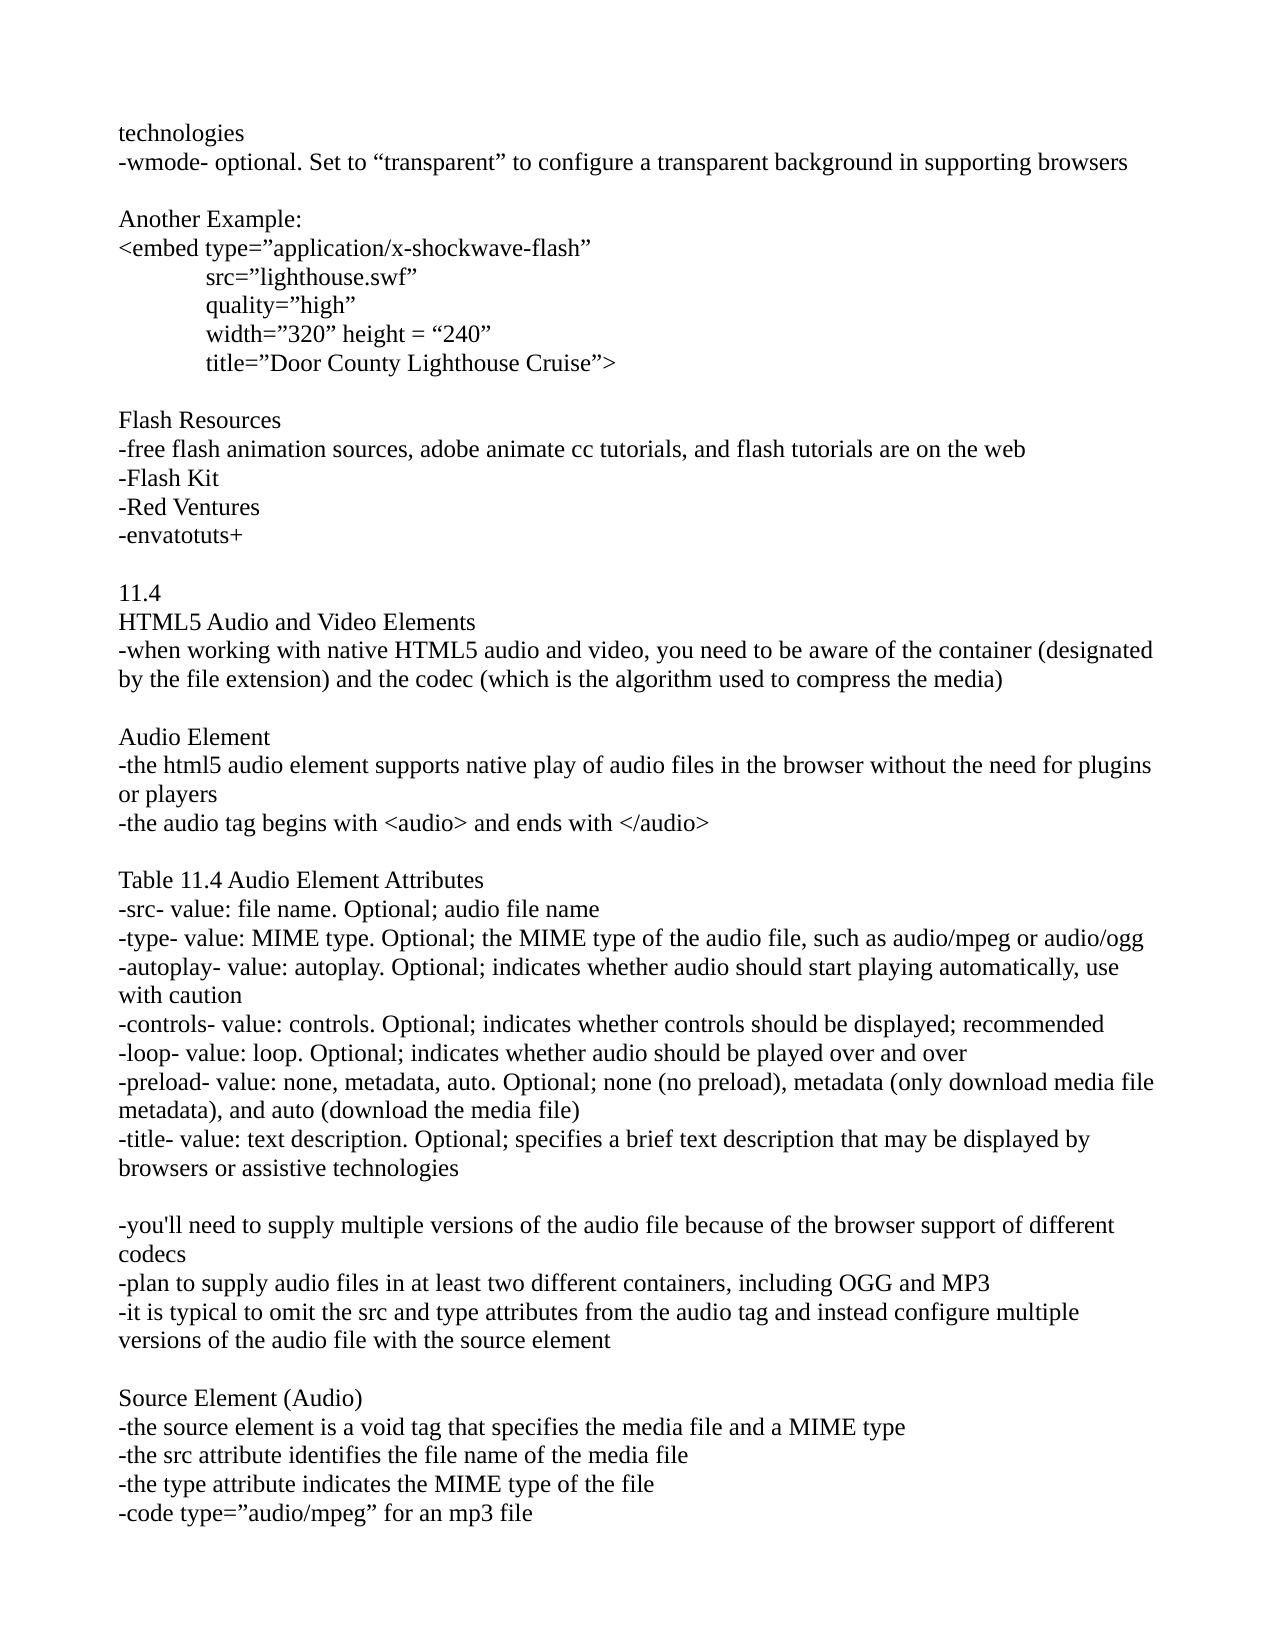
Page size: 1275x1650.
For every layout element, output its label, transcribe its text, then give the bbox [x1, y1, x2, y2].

text width=”320” height = “240” [118, 319, 1157, 348]
text -wmode- optional. Set to “transparent” to configure a transparent background in supporting browsers [118, 147, 1157, 176]
text title=”Door County Lighthouse Cruise”> [118, 348, 1157, 377]
text -Red Ventures [118, 492, 1157, 521]
text -src- value: file name. Optional; audio file name [118, 894, 1157, 923]
text -plan to supply audio files in at least two different containers, including OGG and MP3 [118, 1268, 1157, 1297]
text -the src attribute identifies the file name of the media file [118, 1441, 1157, 1469]
text Another Example: [118, 204, 1157, 233]
text -the html5 audio element supports native play of audio files in the browser without the need for plugins or players [118, 751, 1157, 808]
text -controls- value: controls. Optional; indicates whether controls should be displayed; recommended [118, 1009, 1157, 1038]
text Table 11.4 Audio Element Attributes [118, 866, 1157, 894]
text -it is typical to omit the src and type attributes from the audio tag and instead configure multiple versions of the audio file with the source element [118, 1297, 1157, 1354]
text -the type attribute indicates the MIME type of the file [118, 1469, 1157, 1498]
text HTML5 Audio and Video Elements [118, 607, 1157, 636]
text -Flash Kit [118, 463, 1157, 492]
text <embed type=”application/x-shockwave-flash” [118, 233, 1157, 262]
text Audio Element [118, 722, 1157, 751]
text technologies [118, 118, 1157, 147]
text Flash Resources [118, 406, 1157, 434]
text -type- value: MIME type. Optional; the MIME type of the audio file, such as audio/mpeg or audio/ogg [118, 923, 1157, 952]
text -loop- value: loop. Optional; indicates whether audio should be played over and over [118, 1038, 1157, 1067]
text -the audio tag begins with <audio> and ends with </audio> [118, 808, 1157, 837]
text Source Element (Audio) [118, 1383, 1157, 1412]
text -title- value: text description. Optional; specifies a brief text description that may be displayed by browsers or assistive technologies [118, 1124, 1157, 1182]
text -preload- value: none, metadata, auto. Optional; none (no preload), metadata (only download media file metadata), and auto (download the media file) [118, 1067, 1157, 1124]
text -envatotuts+ [118, 521, 1157, 549]
text -the source element is a void tag that specifies the media file and a MIME type [118, 1412, 1157, 1441]
text -autoplay- value: autoplay. Optional; indicates whether audio should start playing automatically, use with caution [118, 952, 1157, 1009]
text quality=”high” [118, 291, 1157, 319]
text -when working with native HTML5 audio and video, you need to be aware of the container (designated by the file extension) and the codec (which is the algorithm used to compress the media) [118, 636, 1157, 693]
text -you'll need to supply multiple versions of the audio file because of the browser support of different codecs [118, 1211, 1157, 1268]
text -free flash animation sources, adobe animate cc tutorials, and flash tutorials are on the web [118, 434, 1157, 463]
text src=”lighthouse.swf” [118, 262, 1157, 291]
text -code type=”audio/mpeg” for an mp3 file [118, 1498, 1157, 1527]
text 11.4 [118, 578, 1157, 607]
